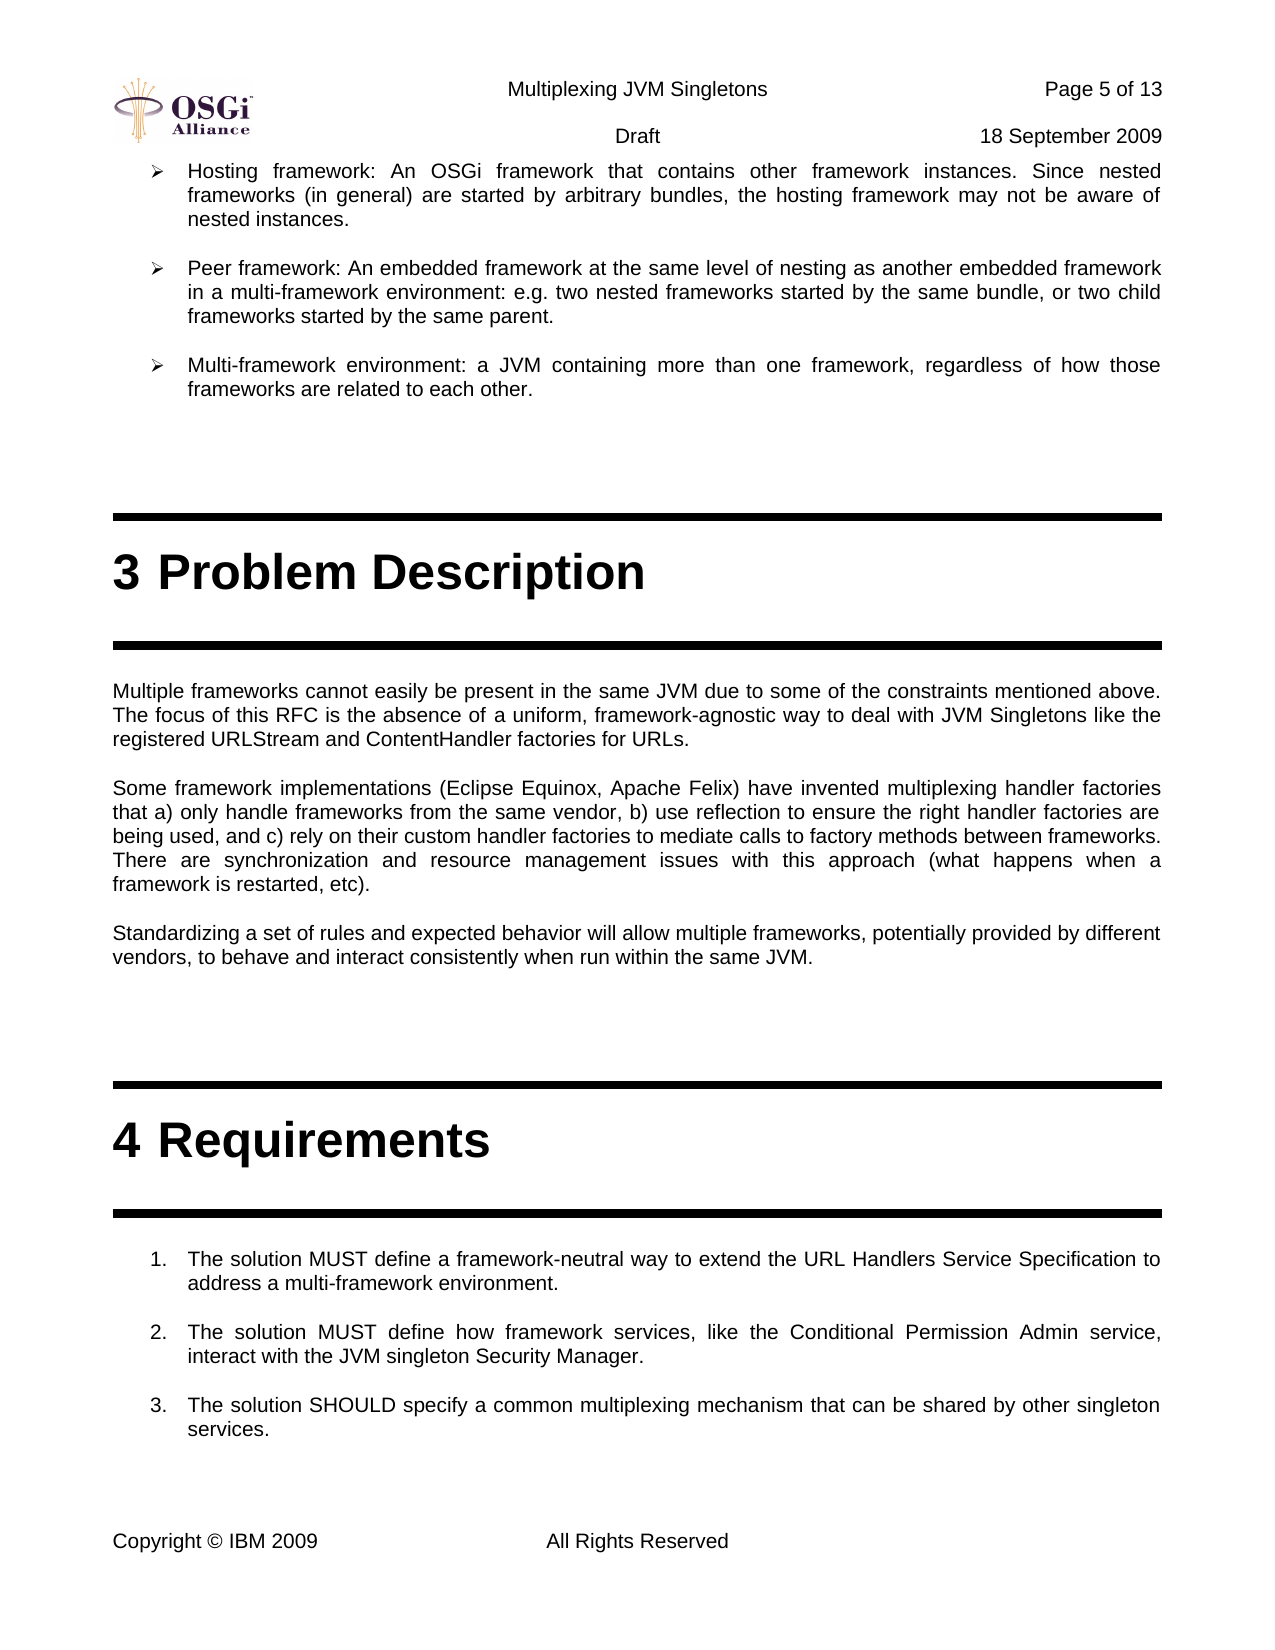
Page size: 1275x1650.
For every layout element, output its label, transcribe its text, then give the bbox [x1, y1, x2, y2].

list Peer framework: An embedded framework at the same level of nesting as another embedded framework in a multi-framework environment: e.g. two nested frameworks started by the same bundle, or two child frameworks started by the same parent. [150, 256, 1162, 328]
list Hosting framework: An OSGi framework that contains other framework instances. Since nested frameworks (in general) are started by arbitrary bundles, the hosting framework may not be aware of nested instances. [150, 159, 1162, 231]
list The solution MUST define a framework-neutral way to extend the URL Handlers Service Specification to address a multi-framework environment. [150, 1247, 1162, 1295]
list Multi-framework environment: a JVM containing more than one framework, regardless of how those frameworks are related to each other. [150, 353, 1162, 401]
subtitle Requirements [112, 1082, 1162, 1218]
picture [114, 78, 254, 143]
text Multiple frameworks cannot easily be present in the same JVM due to some of the constraints mentioned above. The focus of this RFC is the absence of a uniform, framework-agnostic way to deal with JVM Singletons like the registered URLStream and ContentHandler factories for URLs. [112, 679, 1162, 751]
subtitle Problem Description [112, 514, 1162, 650]
text Some framework implementations (Eclipse Equinox, Apache Felix) have invented multiplexing handler factories that a) only handle frameworks from the same vendor, b) use reflection to ensure the right handler factories are being used, and c) rely on their custom handler factories to mediate calls to factory methods between frameworks. There are synchronization and resource management issues with this approach (what happens when a framework is restarted, etc). [112, 776, 1162, 896]
text Standardizing a set of rules and expected behavior will allow multiple frameworks, potentially provided by different vendors, to behave and interact consistently when run within the same JVM. [112, 921, 1162, 968]
list The solution MUST define how framework services, like the Conditional Permission Admin service, interact with the JVM singleton Security Manager. [150, 1320, 1162, 1368]
list The solution SHOULD specify a common multiplexing mechanism that can be shared by other singleton services. [150, 1393, 1162, 1441]
